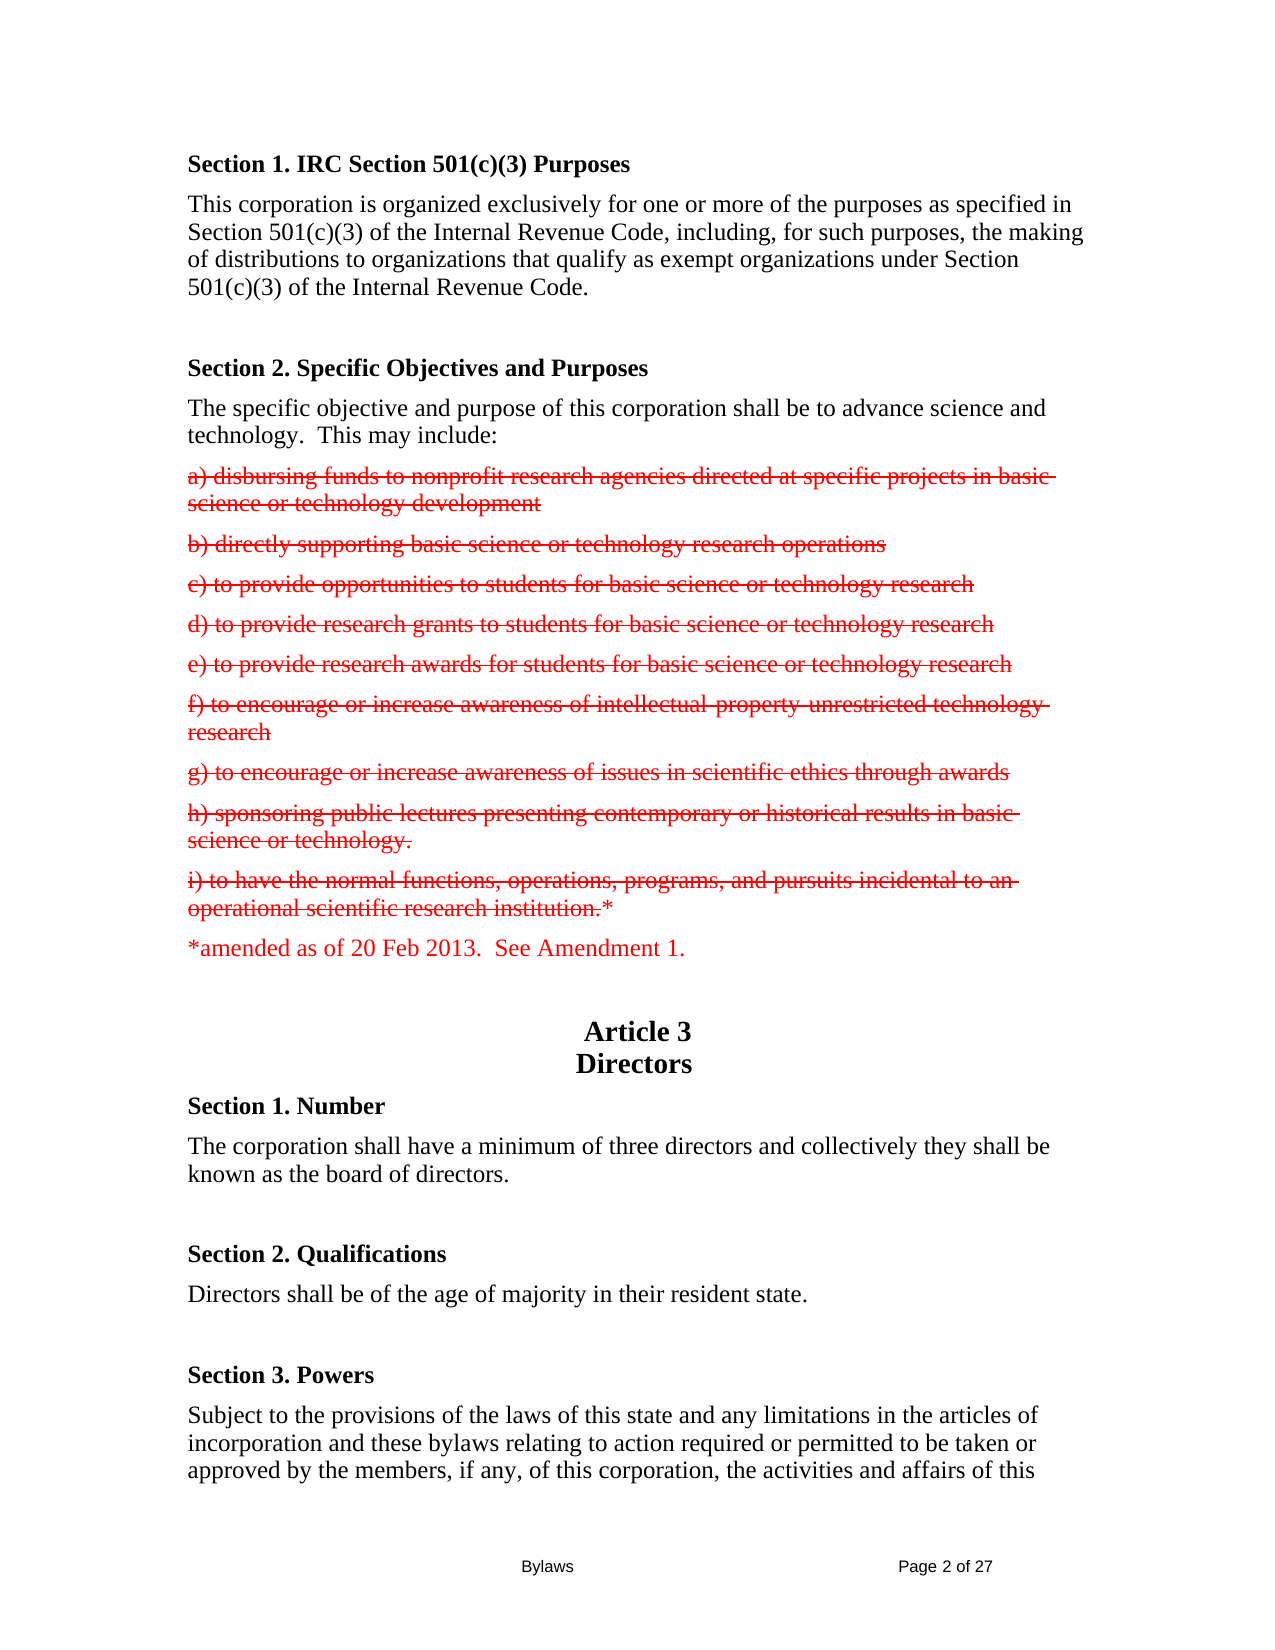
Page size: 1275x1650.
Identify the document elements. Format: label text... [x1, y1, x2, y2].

text d) to provide research grants to students for basic science or technology research [187, 610, 1087, 638]
text e) to provide research awards for students for basic science or technology research [187, 650, 1087, 678]
text a) disbursing funds to nonprofit research agencies directed at specific projects in basic science or technology development [187, 462, 1087, 517]
text Subject to the provisions of the laws of this state and any limitations in the articles of incorporation and these bylaws relating to action required or permitted to be taken or approved by the members, if any, of this corporation, the activities and affairs of this [187, 1401, 1087, 1484]
text g) to encourage or increase awareness of issues in scientific ethics through awards [187, 758, 1087, 786]
text The specific objective and purpose of this corporation shall be to advance science and technology. This may include: [187, 394, 1087, 449]
text c) to provide opportunities to students for basic science or technology research [187, 570, 1087, 598]
text h) sponsoring public lectures presenting contemporary or historical results in basic science or technology. [187, 799, 1087, 854]
text b) directly supporting basic science or technology research operations [187, 530, 1087, 557]
text This corporation is organized exclusively for one or more of the purposes as specified in Section 501(c)(3) of the Internal Revenue Code, including, for such purposes, the making of distributions to organizations that qualify as exempt organizations under Section 501(c)(3) of the Internal Revenue Code. [187, 190, 1087, 301]
text Section 1. IRC Section 501(c)(3) Purposes [187, 150, 1087, 178]
text f) to encourage or increase awareness of intellectual-property-unrestricted technology research [187, 691, 1087, 746]
text *amended as of 20 Feb 2013. See Amendment 1. [187, 934, 1087, 962]
text i) to have the normal functions, operations, programs, and pursuits incidental to an operational scientific research institution.* [187, 867, 1087, 922]
text Section 1. Number [187, 1092, 1087, 1120]
text Section 3. Powers [187, 1361, 1087, 1389]
text Article 3 Directors [187, 1015, 1087, 1079]
text The corporation shall have a minimum of three directors and collectively they shall be known as the board of directors. [187, 1132, 1087, 1188]
text Directors shall be of the age of majority in their resident state. [187, 1281, 1087, 1308]
text Section 2. Qualifications [187, 1240, 1087, 1268]
text Section 2. Specific Objectives and Purposes [187, 354, 1087, 381]
